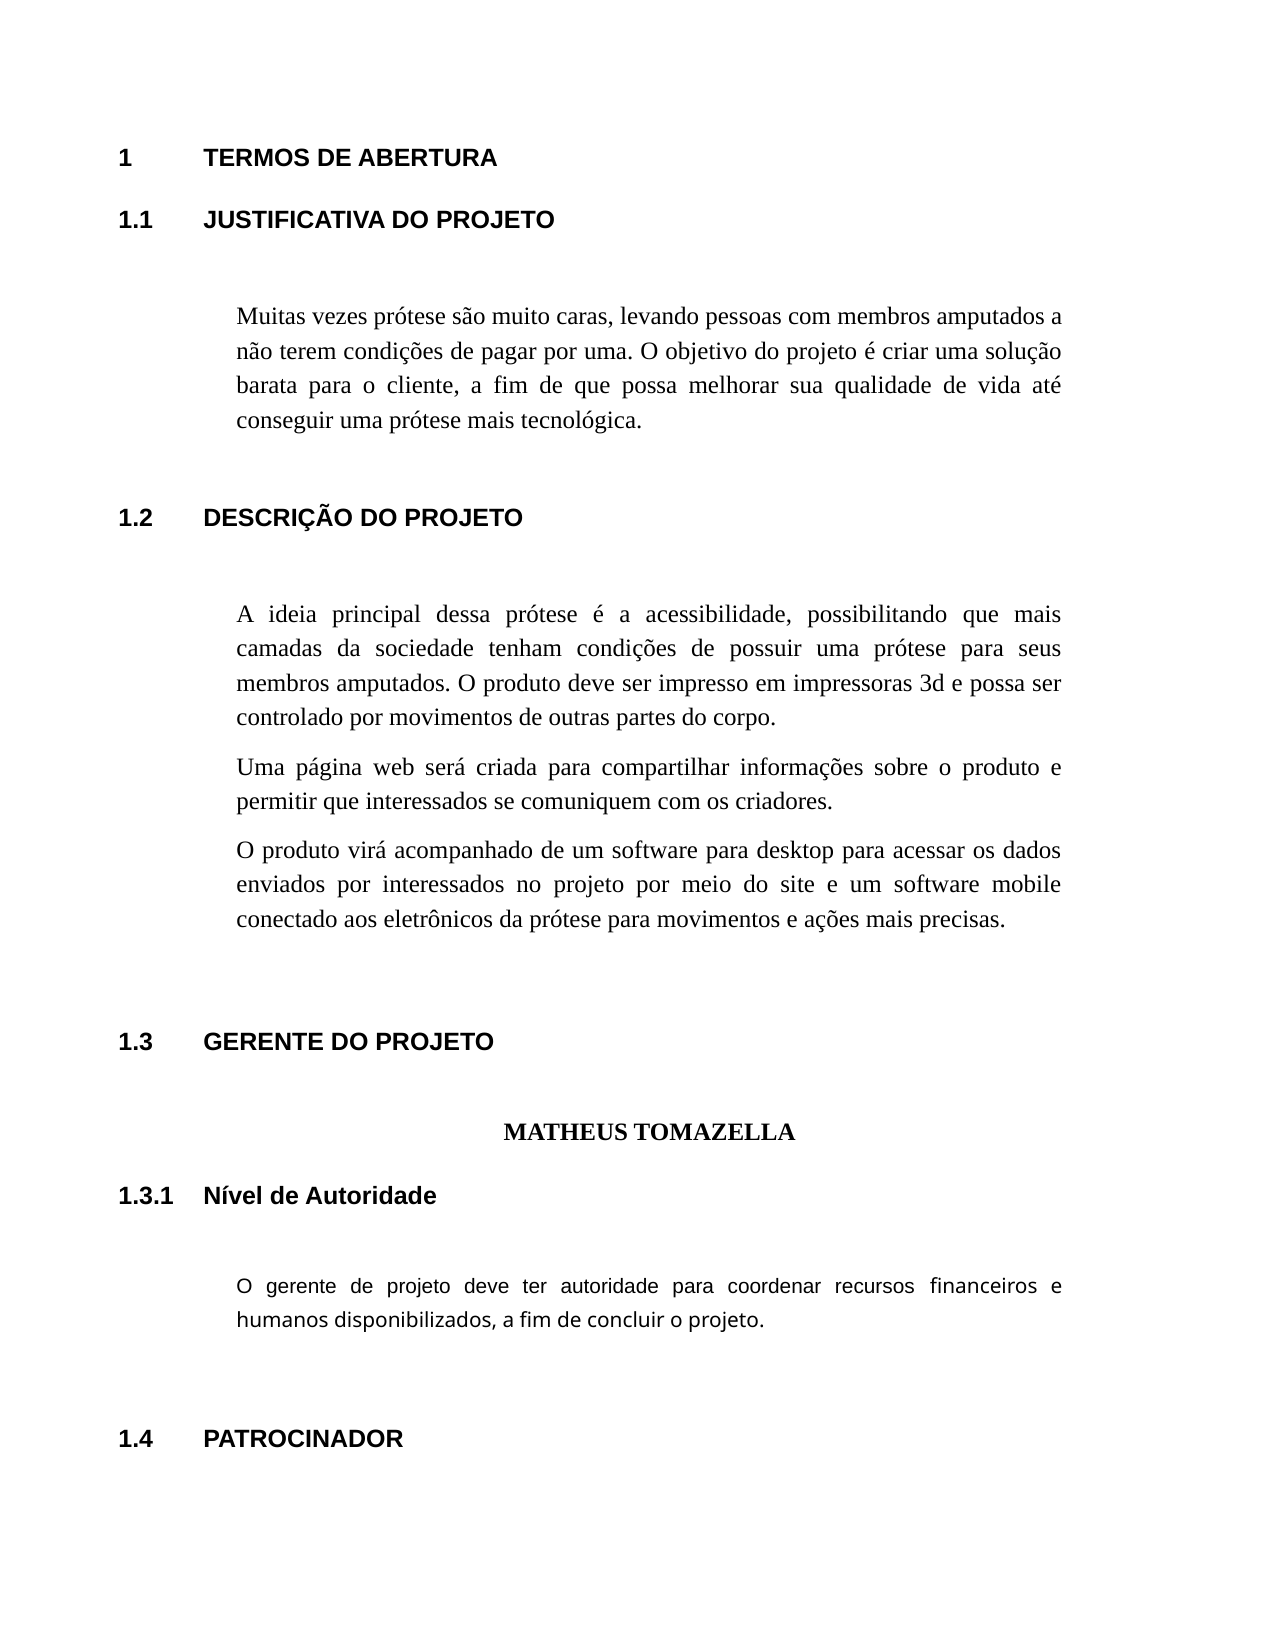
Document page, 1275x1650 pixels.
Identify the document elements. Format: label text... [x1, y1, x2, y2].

subtitle 1.2 DESCRIÇÃO DO PROJETO [118, 503, 1181, 532]
subtitle 1.1 JUSTIFICATIVA DO PROJETO [118, 205, 1181, 234]
text MATHEUS TOMAZELLA [236, 1117, 1062, 1146]
text Uma página web será criada para compartilhar informações sobre o produto e permitir que interessados se comuniquem com os criadores. [236, 752, 1062, 815]
subtitle 1.3 GERENTE DO PROJETO [118, 1027, 1181, 1056]
text O gerente de projeto deve ter autoridade para coordenar recursos financeiros e humanos disponibilizados, a fim de concluir o projeto. [236, 1271, 1062, 1334]
text O produto virá acompanhado de um software para desktop para acessar os dados enviados por interessados no projeto por meio do site e um software mobile conectado aos eletrônicos da prótese para movimentos e ações mais precisas. [236, 835, 1062, 933]
subtitle 1.3.1 Nível de Autoridade [118, 1181, 1181, 1210]
text Muitas vezes prótese são muito caras, levando pessoas com membros amputados a não terem condições de pagar por uma. O objetivo do projeto é criar uma solução barata para o cliente, a fim de que possa melhorar sua qualidade de vida até conseguir uma prótese mais tecnológica. [236, 301, 1062, 433]
text A ideia principal dessa prótese é a acessibilidade, possibilitando que mais camadas da sociedade tenham condições de possuir uma prótese para seus membros amputados. O produto deve ser impresso em impressoras 3d e possa ser controlado por movimentos de outras partes do corpo. [236, 599, 1062, 731]
subtitle 1.4 PATROCINADOR [118, 1424, 1181, 1453]
subtitle 1 TERMOS DE ABERTURA [118, 143, 1181, 172]
